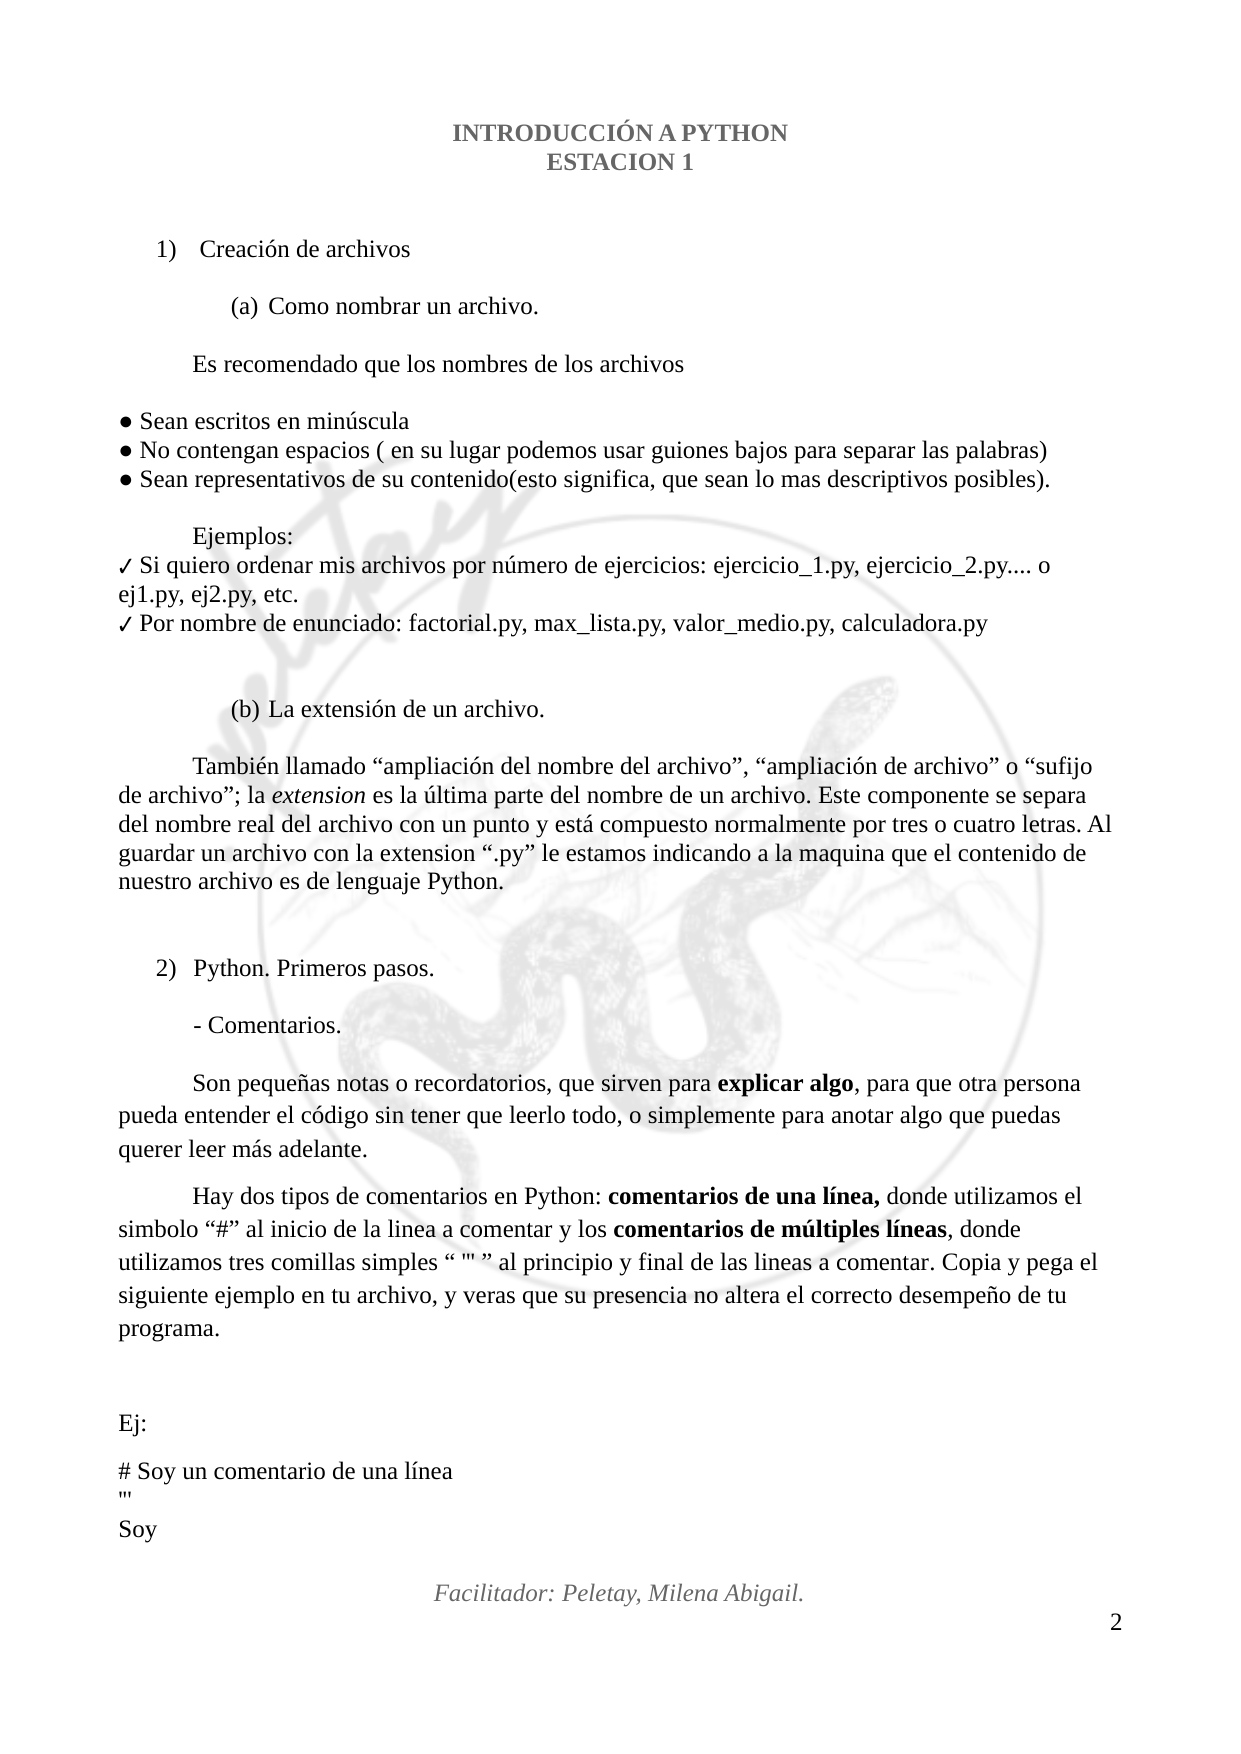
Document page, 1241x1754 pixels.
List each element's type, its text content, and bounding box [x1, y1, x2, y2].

list Como nombrar un archivo. [231, 291, 1122, 320]
text # Soy un comentario de una línea [118, 1456, 1122, 1485]
list Creación de archivos [156, 234, 1122, 263]
text ● Sean representativos de su contenido(esto significa, que sean lo mas descriptivos posibles). [118, 464, 1122, 493]
text ''' [118, 1485, 1122, 1514]
text Es recomendado que los nombres de los archivos [118, 349, 1122, 378]
text ● No contengan espacios ( en su lugar podemos usar guiones bajos para separar las palabras) [118, 435, 1122, 464]
list - Comentarios. [156, 1010, 1122, 1039]
list La extensión de un archivo. [231, 694, 1122, 723]
text Ej: [118, 1408, 1122, 1437]
text Soy [118, 1514, 1122, 1542]
text ● Sean escritos en minúscula [118, 406, 1122, 435]
text ✔ Por nombre de enunciado: factorial.py, max_lista.py, valor_medio.py, calculadora.py [118, 608, 1122, 636]
text Hay dos tipos de comentarios en Python: comentarios de una línea, donde utilizamos el simbolo “#” al inicio de la linea a comentar y los comentarios de múltiples líneas, donde utilizamos tres comillas simples “ ''' ” al principio y final de las lineas a comentar. Copia y pega el siguiente ejemplo en tu archivo, y veras que su presencia no altera el correcto desempeño de tu programa. [118, 1181, 1122, 1342]
text Ejemplos: [118, 521, 1122, 550]
text Son pequeñas notas o recordatorios, que sirven para explicar algo, para que otra persona pueda entender el código sin tener que leerlo todo, o simplemente para anotar algo que puedas querer leer más adelante. [118, 1068, 1122, 1162]
text También llamado “ampliación del nombre del archivo”, “ampliación de archivo” o “sufijo de archivo”; la extension es la última parte del nombre de un archivo. Este componente se separa del nombre real del archivo con un punto y está compuesto normalmente por tres o cuatro letras. Al guardar un archivo con la extension “.py” le estamos indicando a la maquina que el contenido de nuestro archivo es de lenguaje Python. [118, 751, 1122, 895]
text ✔ Si quiero ordenar mis archivos por número de ejercicios: ejercicio_1.py, ejercicio_2.py.... o ej1.py, ej2.py, etc. [118, 550, 1122, 608]
list Python. Primeros pasos. [156, 953, 1122, 981]
